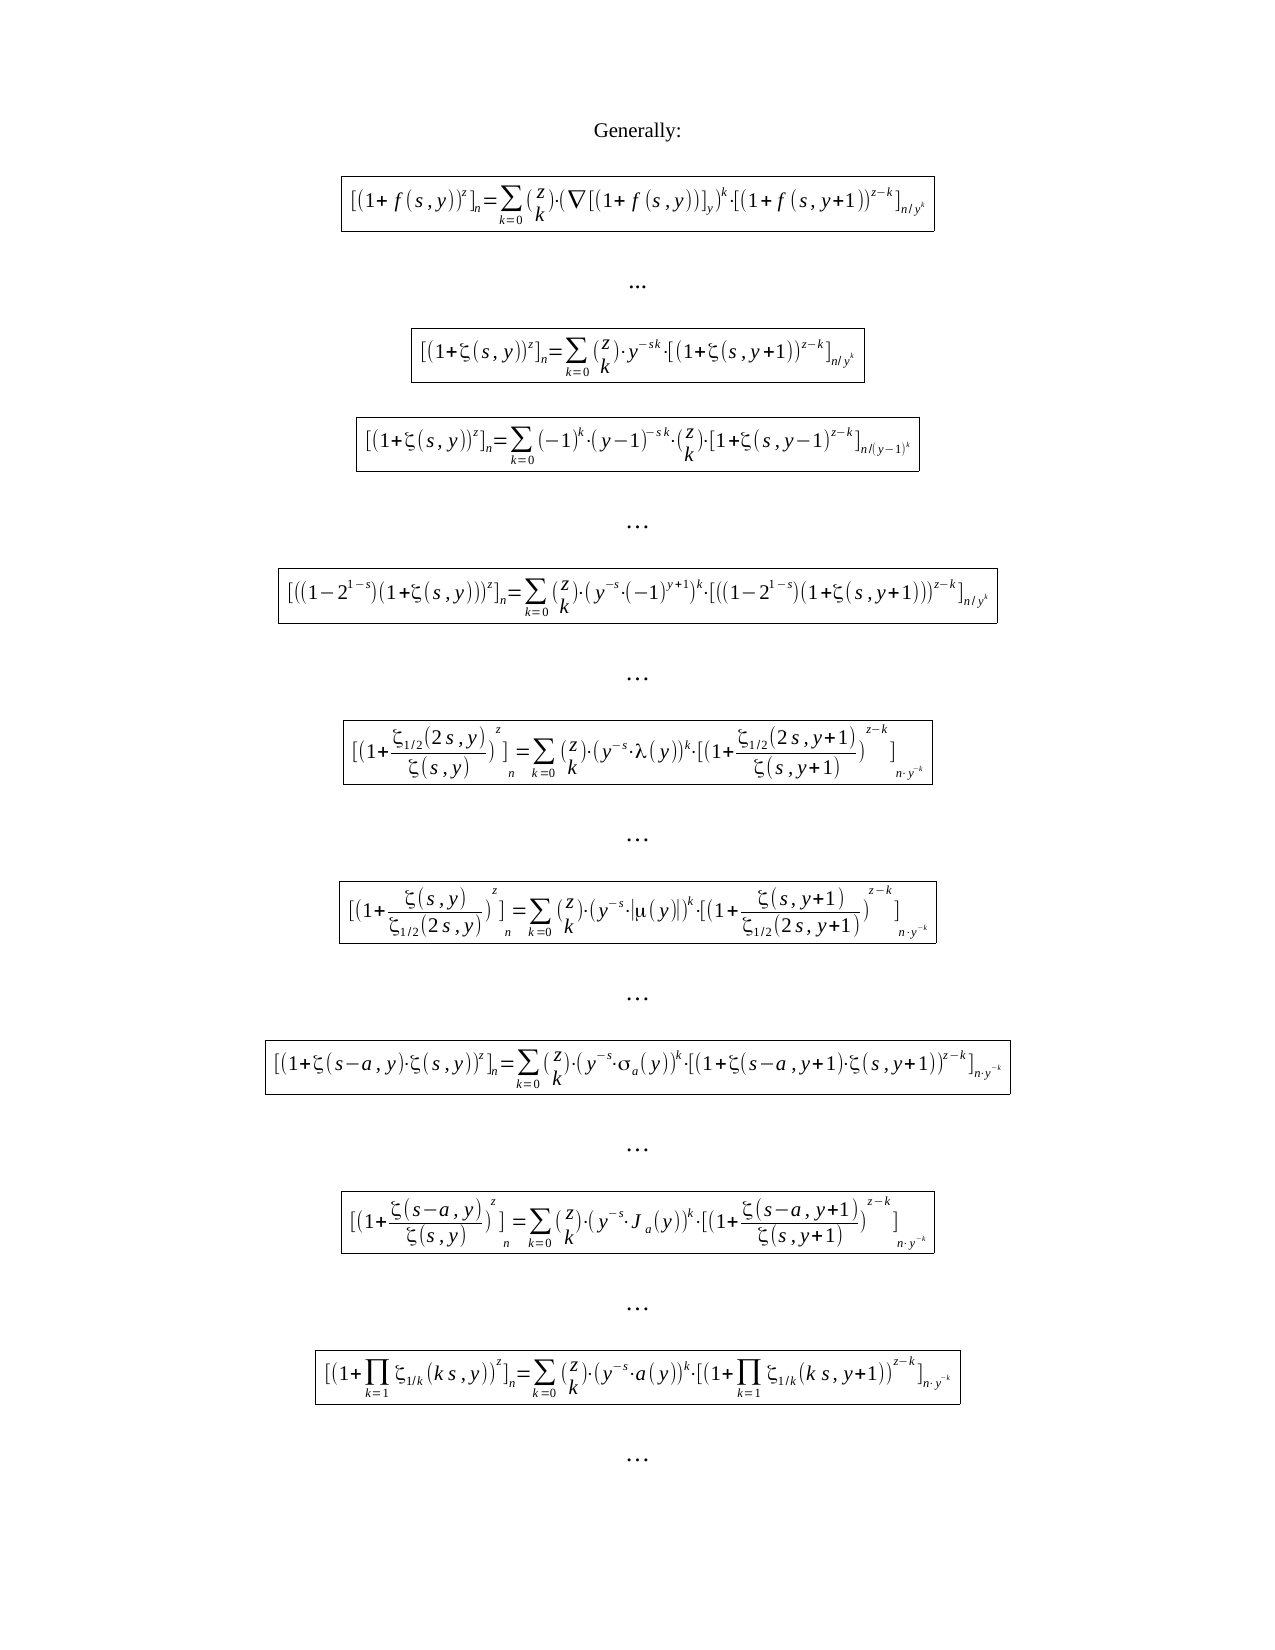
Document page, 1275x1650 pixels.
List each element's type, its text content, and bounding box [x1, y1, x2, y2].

text … [118, 818, 1157, 846]
text Generally: [118, 118, 1157, 142]
text … [118, 977, 1157, 1006]
text ... [118, 265, 1157, 294]
text … [118, 505, 1157, 534]
text … [118, 657, 1157, 686]
text … [118, 1438, 1157, 1467]
text … [118, 1128, 1157, 1157]
text … [118, 1287, 1157, 1316]
